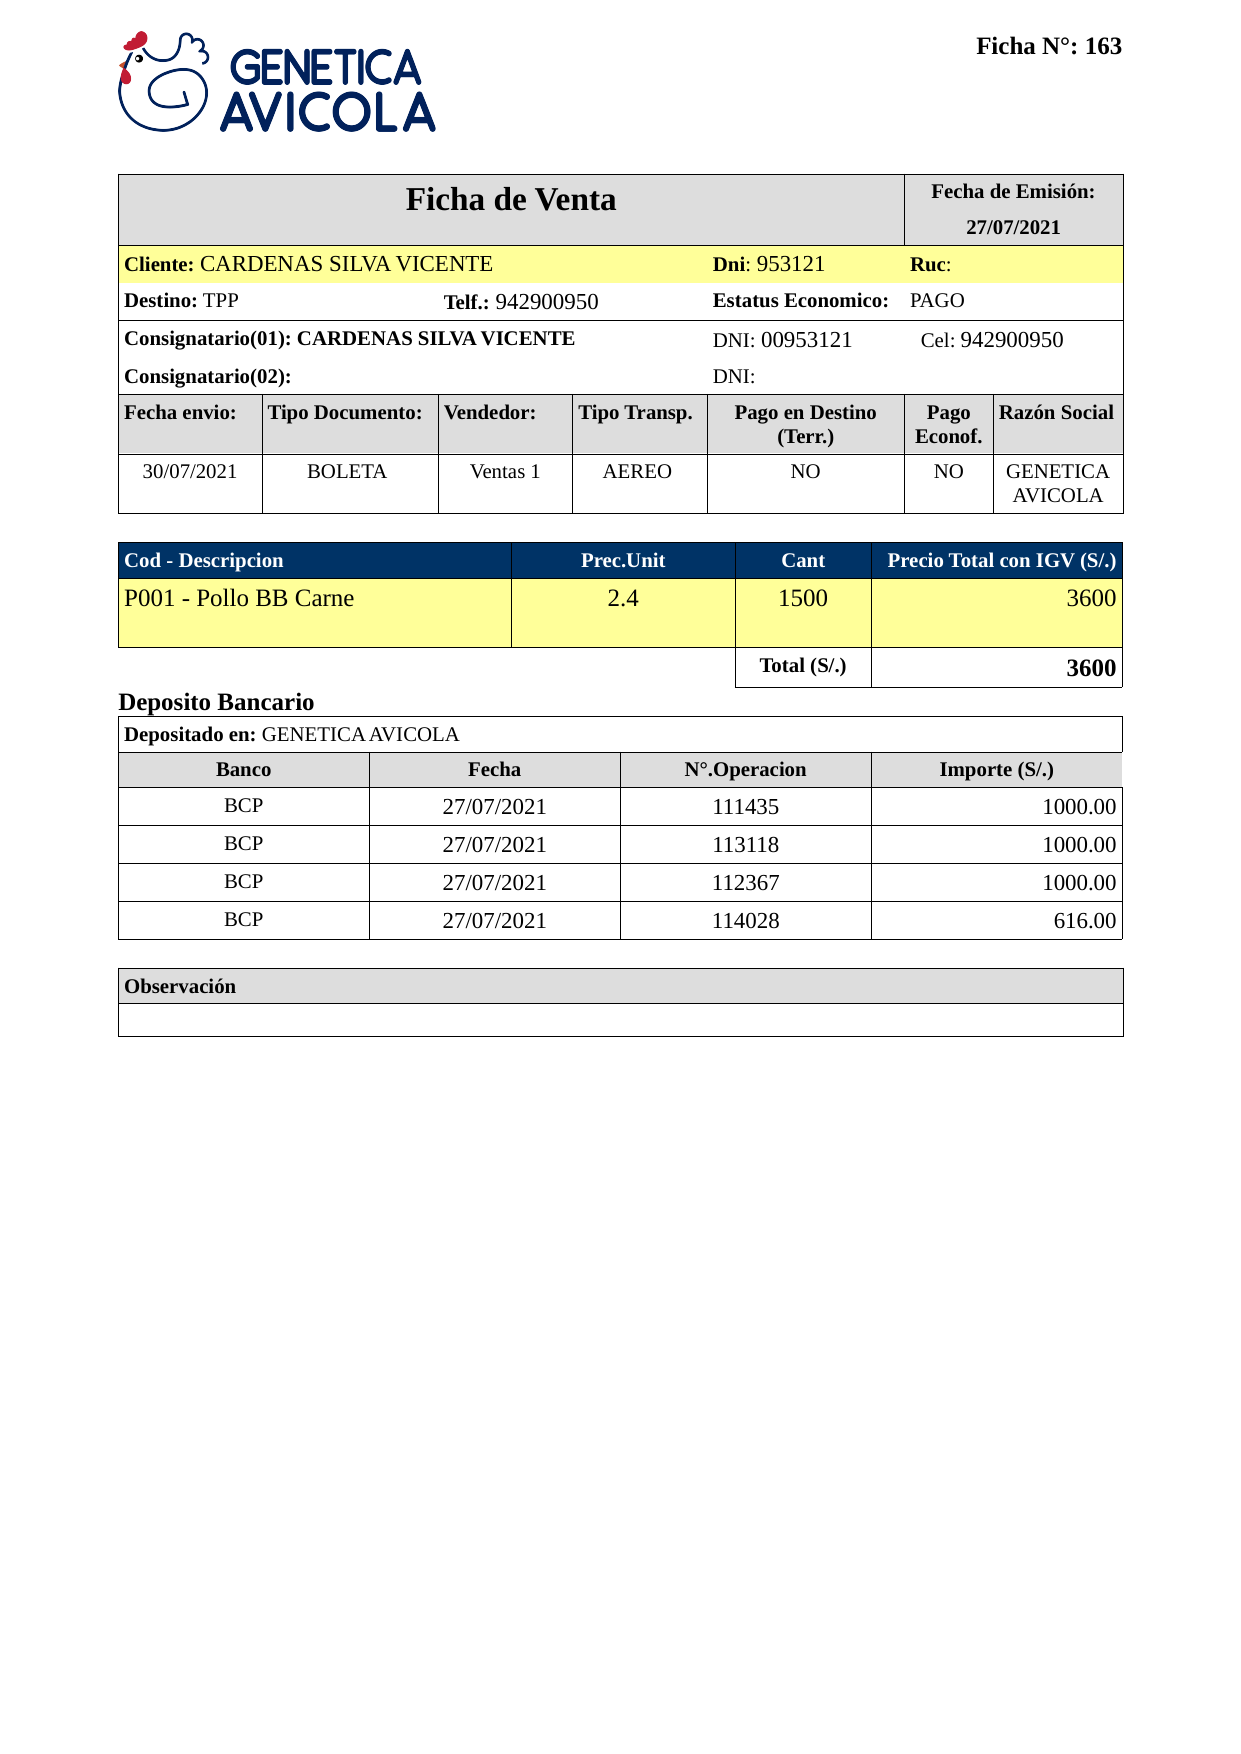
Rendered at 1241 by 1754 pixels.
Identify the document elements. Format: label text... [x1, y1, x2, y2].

table_cell N°.Operacion [621, 753, 871, 787]
table_cell P001 - Pollo BB Carne [119, 579, 511, 647]
table_header Observación [119, 969, 1123, 1003]
table_cell NO [708, 455, 904, 513]
table_cell BCP [119, 788, 369, 825]
table_header Cant [736, 543, 871, 578]
table_cell Fecha [370, 753, 620, 787]
table_cell 30/07/2021 [119, 455, 262, 513]
picture [118, 31, 436, 132]
table_cell 27/07/2021 [370, 788, 620, 825]
table_cell 27/07/2021 [370, 826, 620, 863]
table_header Depositado en: GENETICA AVICOLA [119, 717, 1122, 752]
table_cell 111435 [621, 788, 871, 825]
table_cell Total (S/.) [736, 648, 871, 687]
table_cell Dni: 953121 [707, 246, 904, 283]
table_cell GENETICA AVICOLA [994, 455, 1123, 513]
table_cell NO [905, 455, 993, 513]
table_cell BOLETA [263, 455, 438, 513]
table_cell Fecha envio: [119, 395, 262, 453]
table_cell Vendedor: [439, 395, 572, 453]
table_cell BCP [119, 864, 369, 901]
table_cell PAGO [904, 283, 1123, 320]
table_cell 3600 [872, 579, 1122, 647]
table_cell 113118 [621, 826, 871, 863]
table_cell 27/07/2021 [905, 209, 1123, 245]
table_cell 112367 [621, 864, 871, 901]
table_cell 1000.00 [872, 788, 1122, 825]
table_cell 1000.00 [872, 864, 1122, 901]
table_cell Banco [119, 753, 369, 787]
table_cell Destino: TPP [119, 283, 438, 320]
table_cell 2.4 [512, 579, 735, 647]
table_cell Cel: 942900950 [915, 321, 1123, 358]
table_header Ficha de Venta [119, 175, 904, 245]
table_cell Ruc: [904, 246, 1123, 283]
table_cell Ventas 1 [439, 455, 572, 513]
table_cell 616.00 [872, 902, 1122, 939]
table_header Precio Total con IGV (S/.) [872, 543, 1122, 578]
table_cell Importe (S/.) [872, 753, 1122, 787]
table_cell DNI: [707, 358, 1123, 394]
table_cell Consignatario(02): [119, 358, 707, 394]
table_cell Estatus Economico: [707, 283, 904, 320]
table_cell 27/07/2021 [370, 864, 620, 901]
table_cell Tipo Documento: [263, 395, 438, 453]
table_cell [119, 1004, 1123, 1036]
table_cell BCP [119, 826, 369, 863]
table_header Fecha de Emisión: [905, 175, 1123, 209]
table_cell AEREO [573, 455, 707, 513]
table_cell Telf.: 942900950 [438, 283, 707, 320]
table_cell Cliente: CARDENAS SILVA VICENTE [119, 246, 707, 283]
text Deposito Bancario [118, 687, 1122, 716]
table_cell BCP [119, 902, 369, 939]
table_cell Tipo Transp. [573, 395, 707, 453]
table_cell [118, 648, 511, 687]
table_cell 1500 [736, 579, 871, 647]
table_header Prec.Unit [512, 543, 735, 578]
table_cell Consignatario(01): CARDENAS SILVA VICENTE [119, 321, 707, 358]
table_header Cod - Descripcion [119, 543, 511, 578]
table_cell 3600 [872, 648, 1122, 687]
table_cell Razón Social [994, 395, 1123, 453]
table_cell DNI: 00953121 [707, 321, 915, 358]
table_cell 1000.00 [872, 826, 1122, 863]
table_cell Pago Econof. [905, 395, 993, 453]
table_cell [511, 648, 735, 687]
table_cell 27/07/2021 [370, 902, 620, 939]
table_cell Pago en Destino (Terr.) [708, 395, 904, 453]
table_cell 114028 [621, 902, 871, 939]
